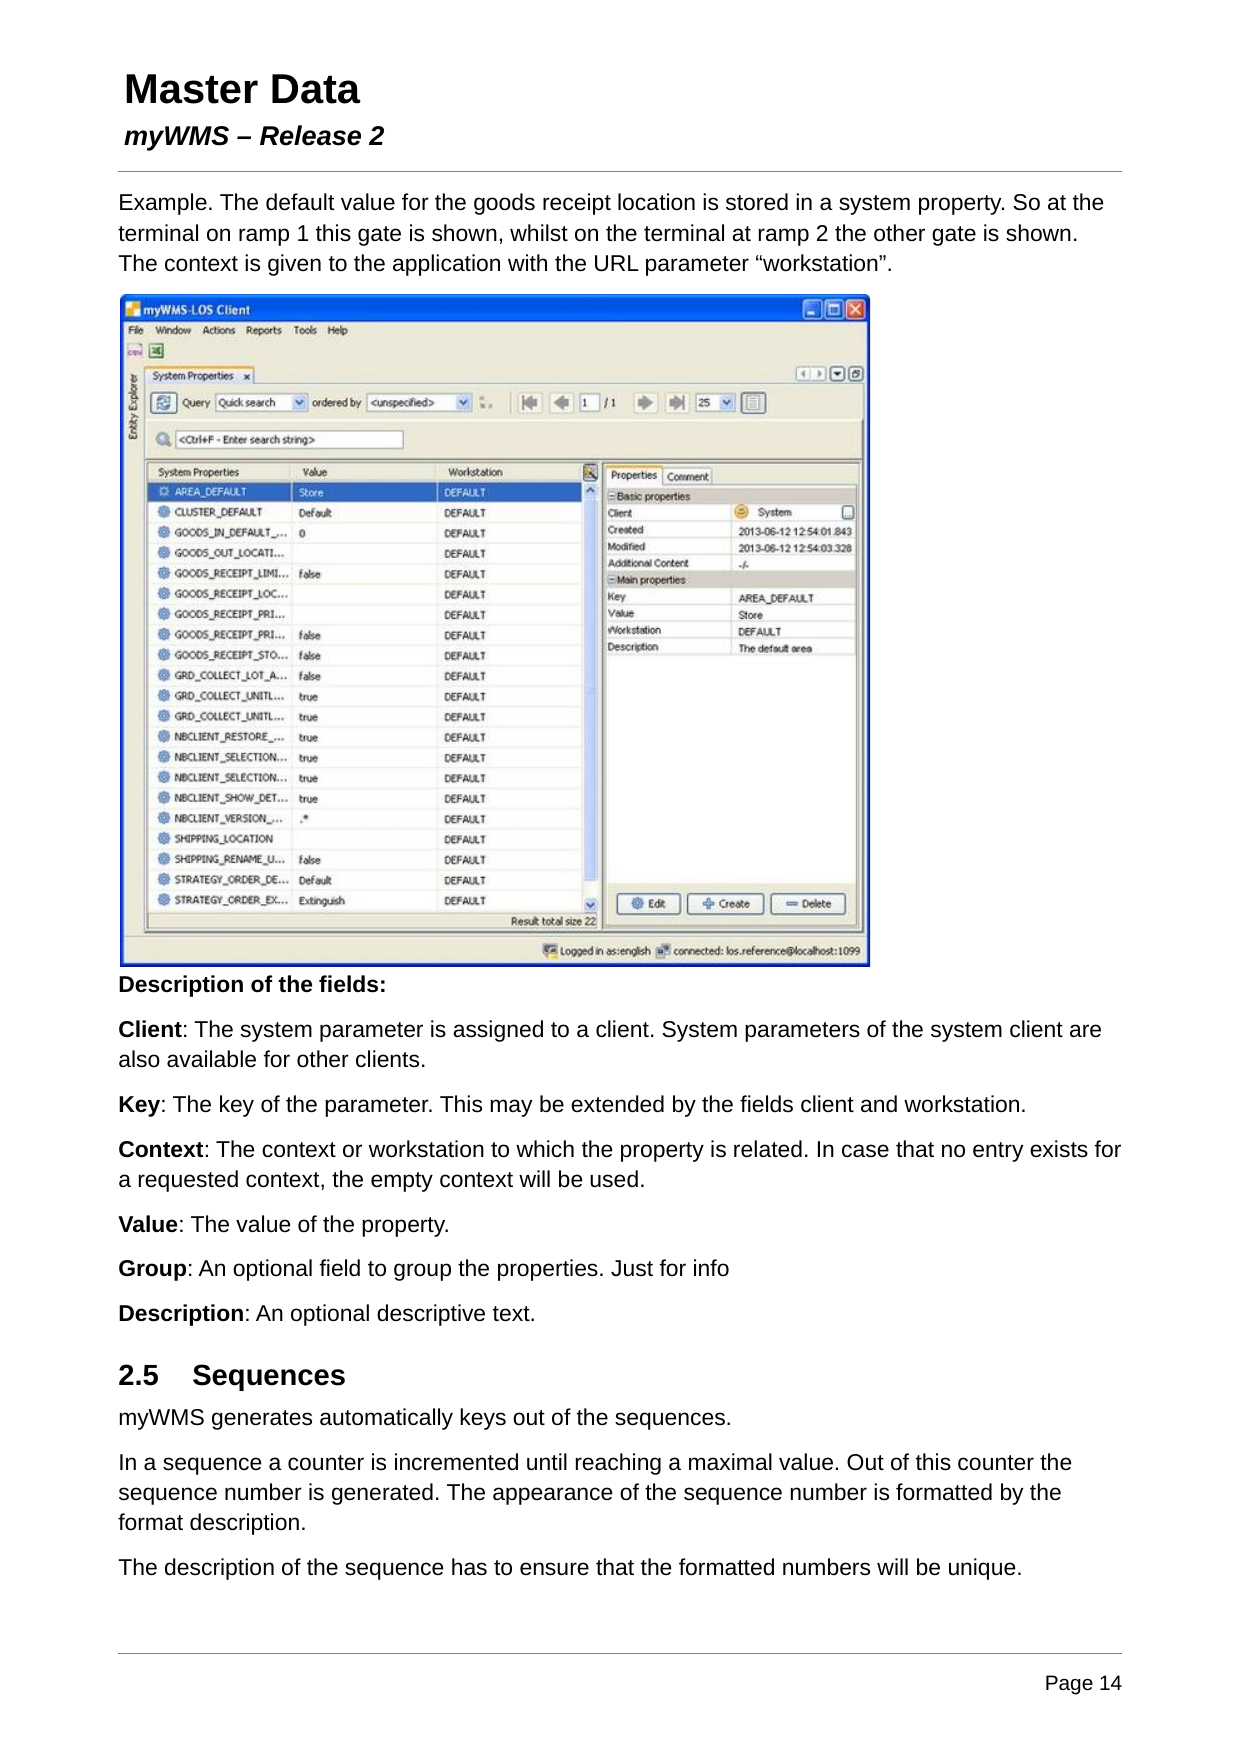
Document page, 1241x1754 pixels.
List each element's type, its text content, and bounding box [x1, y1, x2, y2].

text The description of the sequence has to ensure that the formatted numbers will be unique. [118, 1554, 1122, 1580]
picture [120, 294, 870, 967]
text Description: An optional descriptive text. [118, 1300, 1122, 1326]
text Key: The key of the parameter. This may be extended by the fields client and workstation. [118, 1091, 1122, 1117]
text myWMS generates automatically keys out of the sequences. [118, 1404, 1122, 1430]
text Description of the fields: [118, 294, 1122, 997]
text Client: The system parameter is assigned to a client. System parameters of the system client are also available for other clients. [118, 1016, 1122, 1072]
text Context: The context or workstation to which the property is related. In case that no entry exists for a requested context, the empty context will be used. [118, 1136, 1122, 1192]
text Value: The value of the property. [118, 1211, 1122, 1237]
text In a sequence a counter is incremented until reaching a maximal value. Out of this counter the sequence number is generated. The appearance of the sequence number is formatted by the format description. [118, 1448, 1122, 1535]
text Example. The default value for the goods receipt location is stored in a system property. So at the terminal on ramp 1 this gate is shown, whilst on the terminal at ramp 2 the other gate is shown. The context is given to the application with the URL parameter “workstation”. [118, 189, 1122, 276]
text Group: An optional field to group the properties. Just for info [118, 1255, 1122, 1282]
subtitle Sequences [118, 1358, 1122, 1391]
